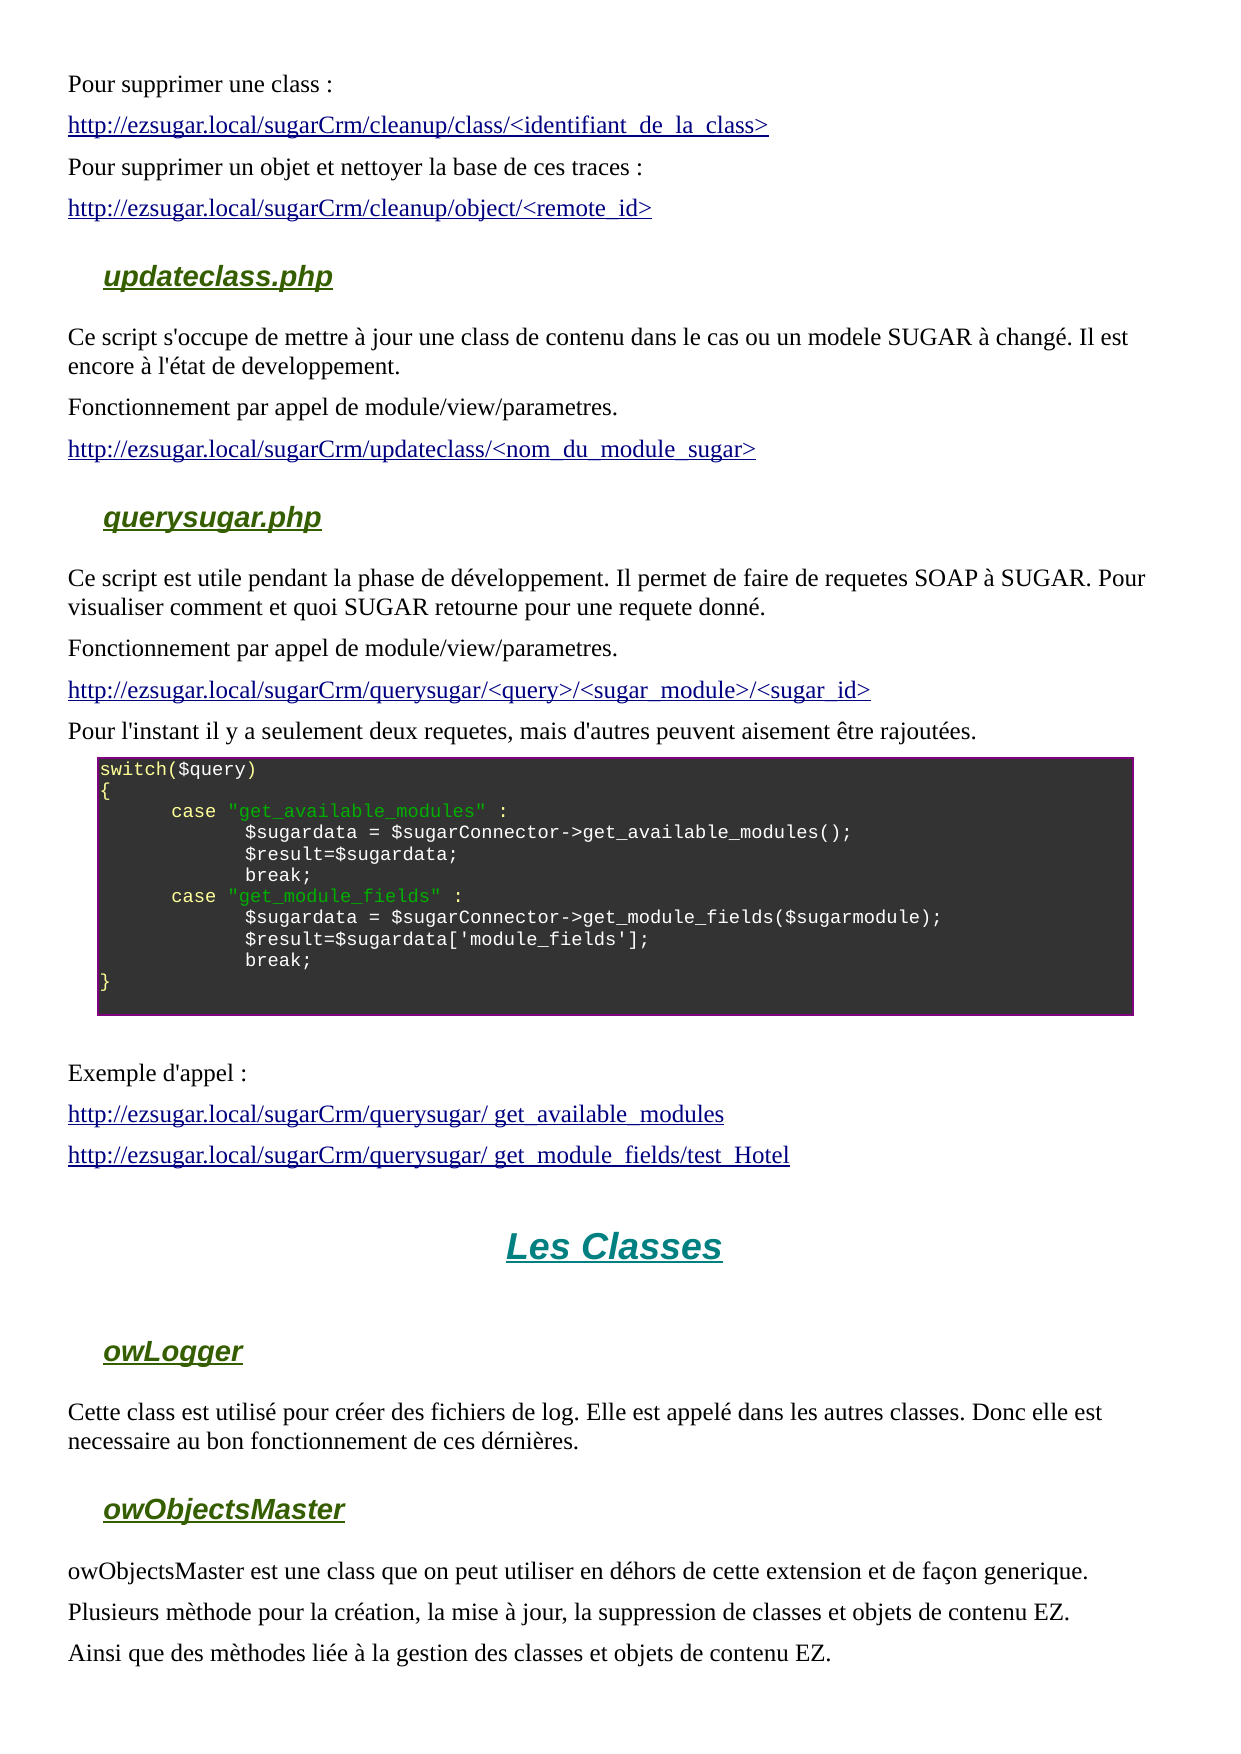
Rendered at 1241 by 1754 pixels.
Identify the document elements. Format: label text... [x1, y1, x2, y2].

text Pour supprimer un objet et nettoyer la base de ces traces : [68, 152, 1164, 180]
text Fonctionnement par appel de module/view/parametres. [68, 392, 1164, 421]
text { [99, 778, 1132, 800]
text http://ezsugar.local/sugarCrm/cleanup/class/<identifiant_de_la_class> [68, 110, 1164, 139]
text http://ezsugar.local/sugarCrm/querysugar/ get_module_fields/test_Hotel [68, 1140, 1164, 1169]
text Ainsi que des mèthodes liée à la gestion des classes et objets de contenu EZ. [68, 1638, 1164, 1667]
subtitle owObjectsMaster [103, 1492, 1164, 1526]
text break; [99, 948, 1132, 970]
text Plusieurs mèthode pour la création, la mise à jour, la suppression de classes et objets de contenu EZ. [68, 1597, 1164, 1626]
text switch($query) [99, 759, 1132, 778]
text Fonctionnement par appel de module/view/parametres. [68, 633, 1164, 662]
subtitle updateclass.php [103, 259, 1164, 292]
text http://ezsugar.local/sugarCrm/querysugar/ get_available_modules [68, 1099, 1164, 1128]
text http://ezsugar.local/sugarCrm/cleanup/object/<remote_id> [68, 193, 1164, 222]
text $sugardata = $sugarConnector->get_module_fields($sugarmodule); [99, 906, 1132, 927]
text $sugardata = $sugarConnector->get_available_modules(); [99, 821, 1132, 842]
text Exemple d'appel : [68, 1058, 1164, 1086]
subtitle querysugar.php [103, 500, 1164, 533]
text $result=$sugardata; [99, 842, 1132, 863]
text $result=$sugardata['module_fields']; [99, 927, 1132, 948]
text } [99, 970, 1132, 991]
subtitle owLogger [103, 1334, 1164, 1367]
text Ce script s'occupe de mettre à jour une class de contenu dans le cas ou un modele SUGAR à changé. Il est encore à l'état de developpement. [68, 322, 1164, 380]
text http://ezsugar.local/sugarCrm/updateclass/<nom_du_module_sugar> [68, 434, 1164, 462]
text Pour l'instant il y a seulement deux requetes, mais d'autres peuvent aisement être rajoutées. [68, 716, 1164, 745]
text case "get_available_modules" : [99, 800, 1132, 821]
subtitle Les Classes [68, 1224, 1164, 1267]
text Pour supprimer une class : [68, 69, 1164, 98]
text Ce script est utile pendant la phase de développement. Il permet de faire de requetes SOAP à SUGAR. Pour visualiser comment et quoi SUGAR retourne pour une requete donné. [68, 563, 1164, 621]
text owObjectsMaster est une class que on peut utiliser en déhors de cette extension et de façon generique. [68, 1556, 1164, 1584]
text http://ezsugar.local/sugarCrm/querysugar/<query>/<sugar_module>/<sugar_id> [68, 675, 1164, 703]
text break; [99, 863, 1132, 885]
text Cette class est utilisé pour créer des fichiers de log. Elle est appelé dans les autres classes. Donc elle est necessaire au bon fonctionnement de ces dérnières. [68, 1397, 1164, 1455]
text case "get_module_fields" : [99, 885, 1132, 906]
